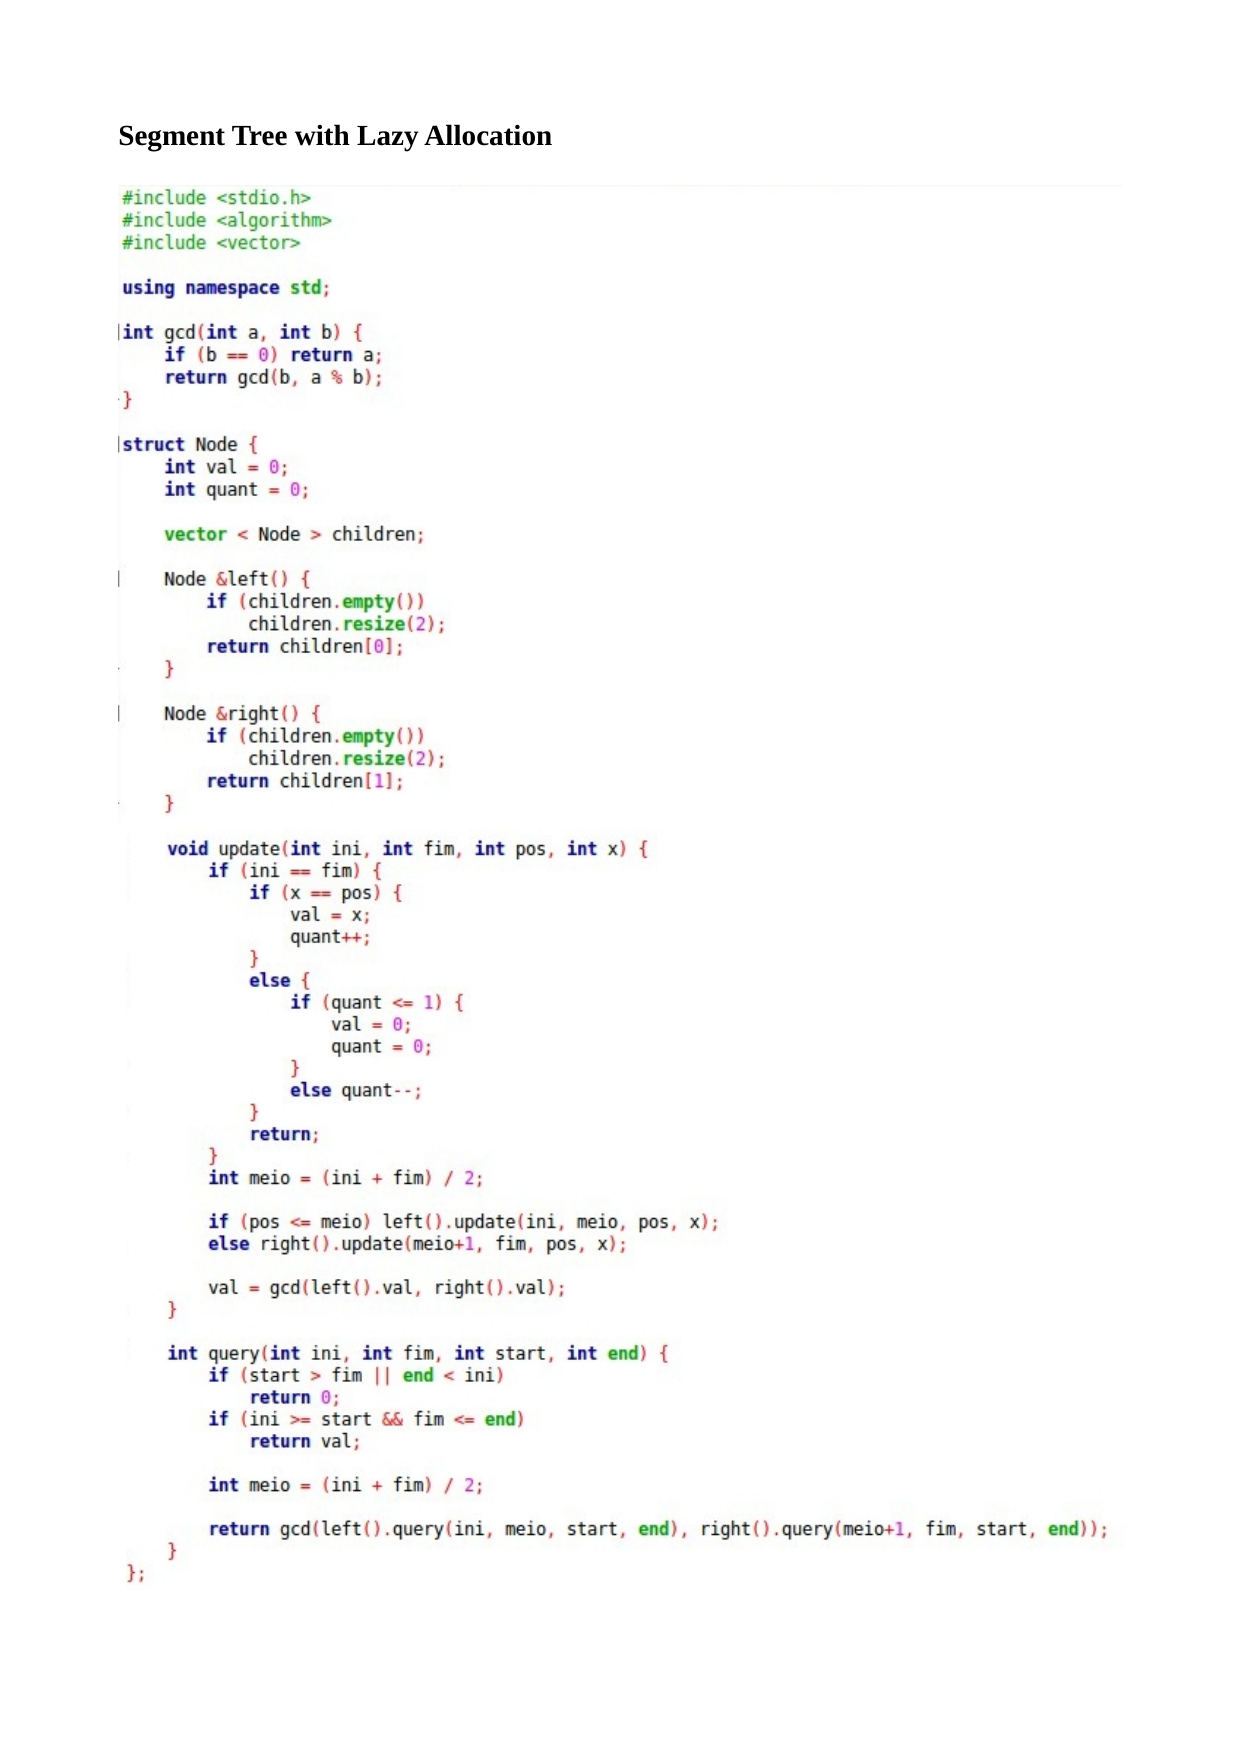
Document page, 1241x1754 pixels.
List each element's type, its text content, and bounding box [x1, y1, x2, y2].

picture [126, 829, 1130, 1591]
text Segment Tree with Lazy Allocation [118, 118, 1122, 152]
picture [118, 185, 1123, 822]
